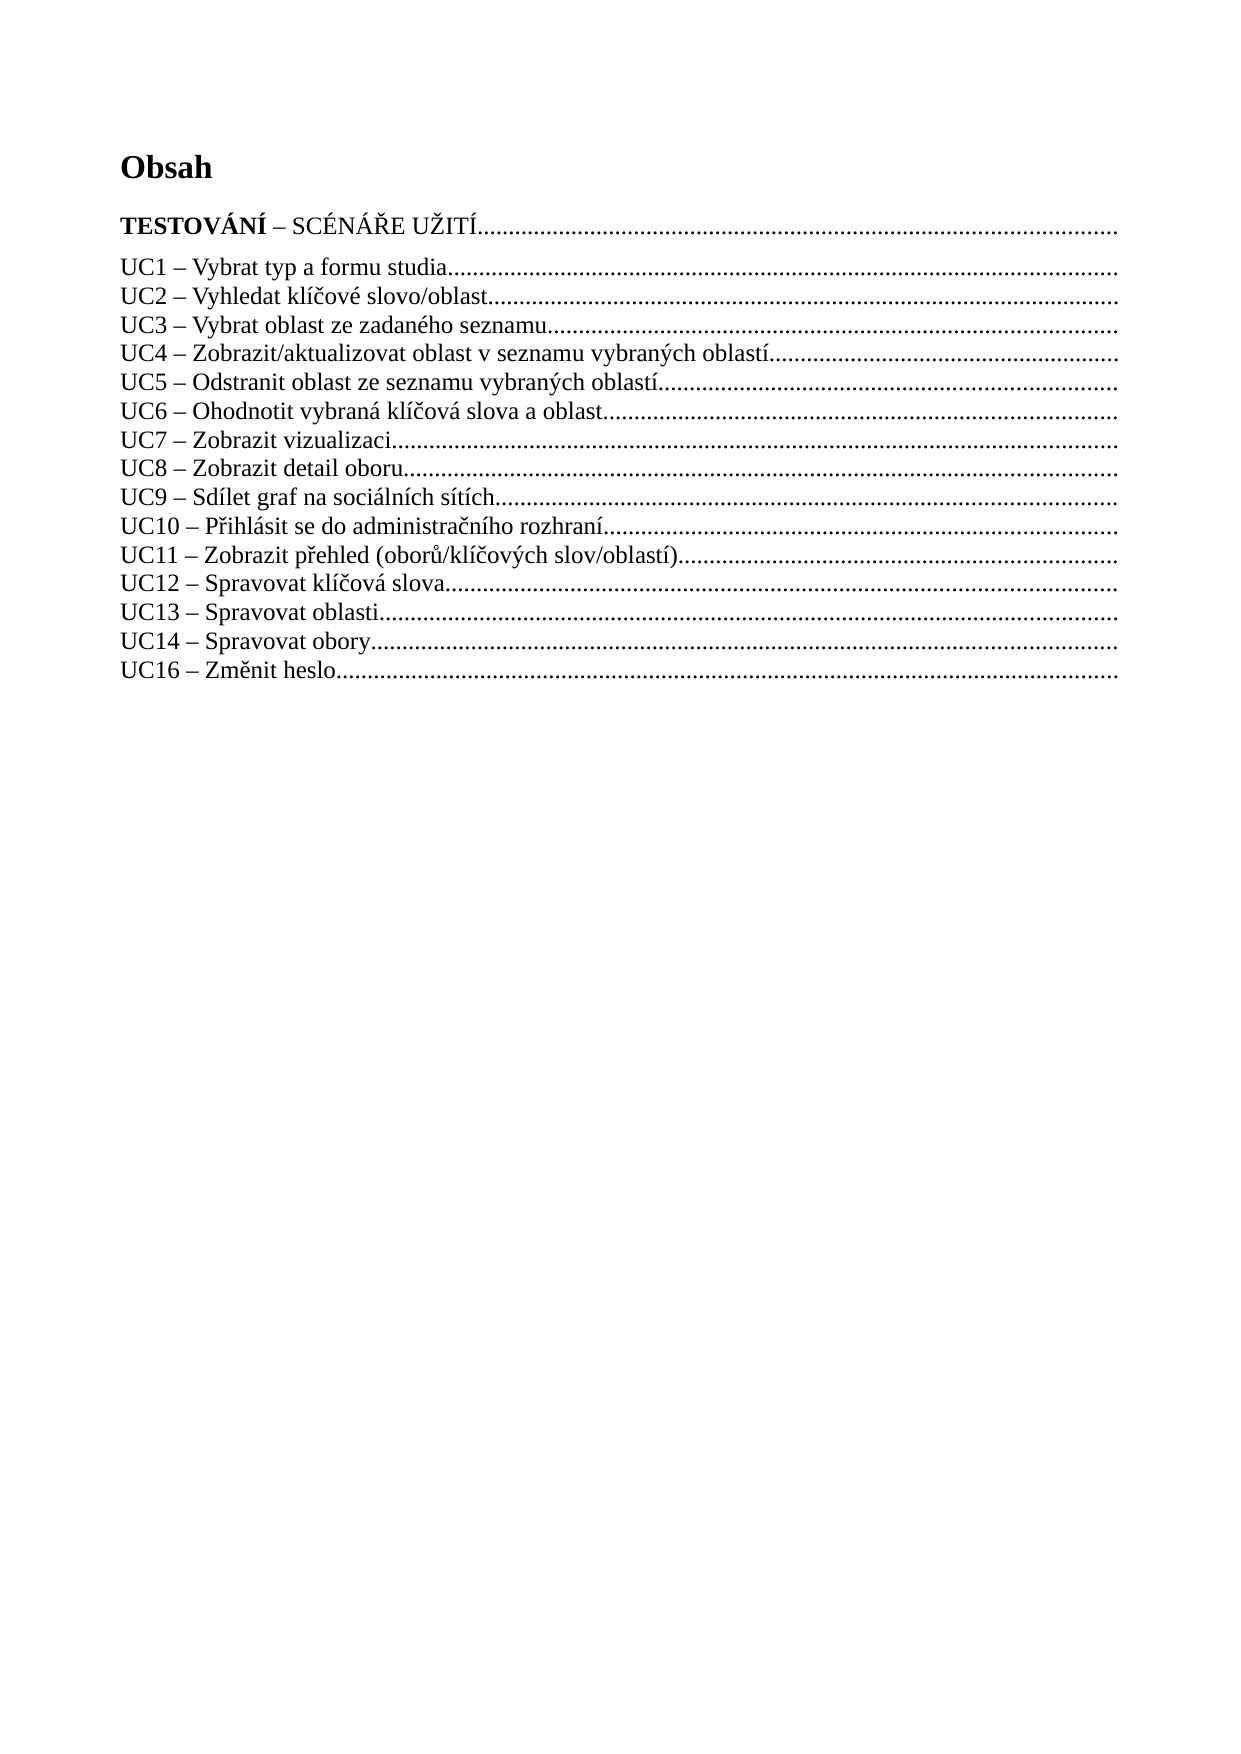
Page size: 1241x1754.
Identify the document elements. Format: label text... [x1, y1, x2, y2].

text UC11 – Zobrazit přehled (oborů/klíčových slov/oblastí) [120, 540, 1120, 568]
text UC12 – Spravovat klíčová slova [120, 568, 1120, 597]
text UC1 – Vybrat typ a formu studia [120, 252, 1120, 281]
text UC5 – Odstranit oblast ze seznamu vybraných oblastí [120, 367, 1120, 396]
text UC14 – Spravovat obory [120, 626, 1120, 655]
text UC9 – Sdílet graf na sociálních sítích [120, 482, 1120, 511]
text UC8 – Zobrazit detail oboru [120, 453, 1120, 482]
text UC3 – Vybrat oblast ze zadaného seznamu [120, 310, 1120, 338]
text Testování – Scénáře užití [120, 211, 1120, 240]
text UC4 – Zobrazit/aktualizovat oblast v seznamu vybraných oblastí [120, 338, 1120, 367]
text UC16 – Změnit heslo [120, 655, 1120, 683]
text UC10 – Přihlásit se do administračního rozhraní [120, 511, 1120, 540]
text Obsah [120, 148, 1120, 186]
text UC6 – Ohodnotit vybraná klíčová slova a oblast [120, 396, 1120, 425]
text UC2 – Vyhledat klíčové slovo/oblast [120, 281, 1120, 310]
text UC7 – Zobrazit vizualizaci [120, 425, 1120, 453]
text UC13 – Spravovat oblasti [120, 597, 1120, 626]
